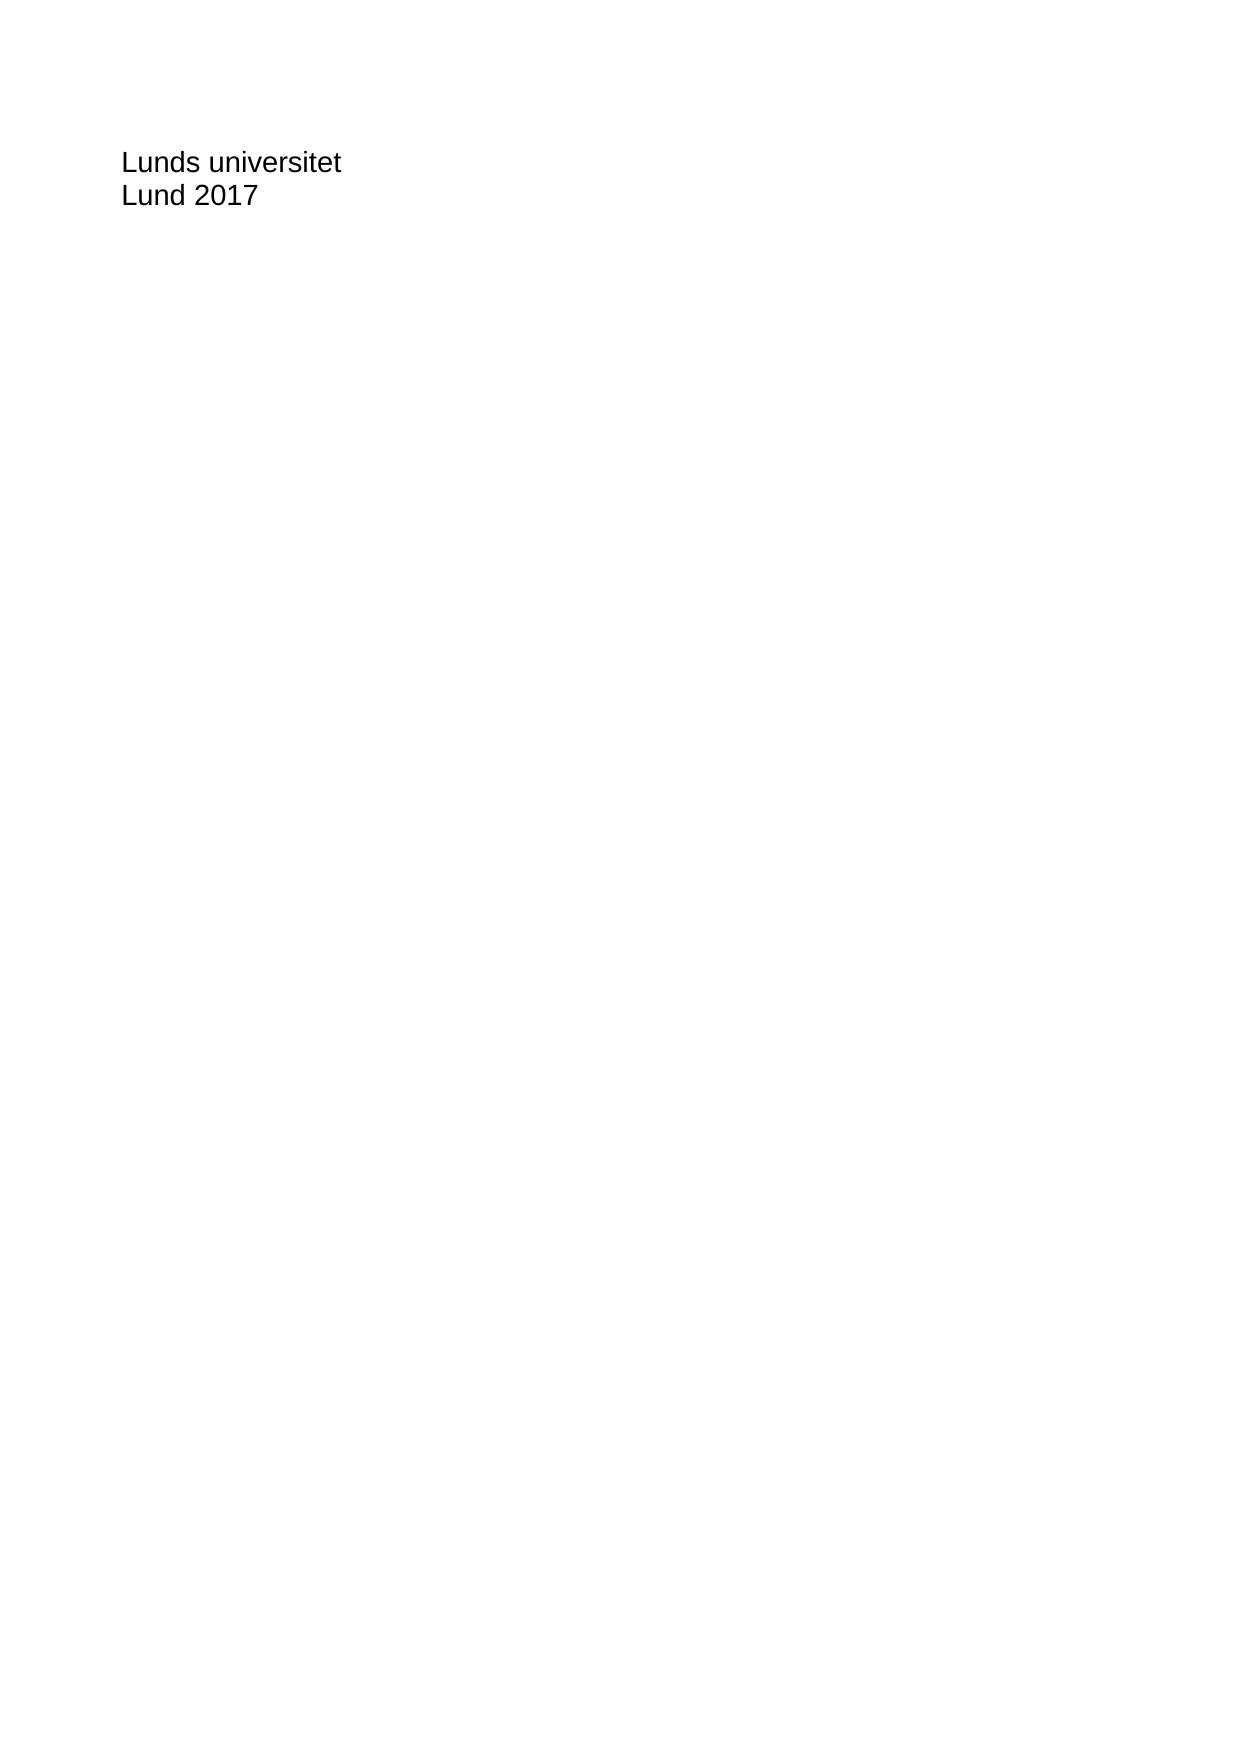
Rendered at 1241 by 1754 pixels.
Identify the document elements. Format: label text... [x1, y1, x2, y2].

text Lund 2017 [121, 178, 1042, 212]
text Lunds universitet [121, 145, 1042, 178]
